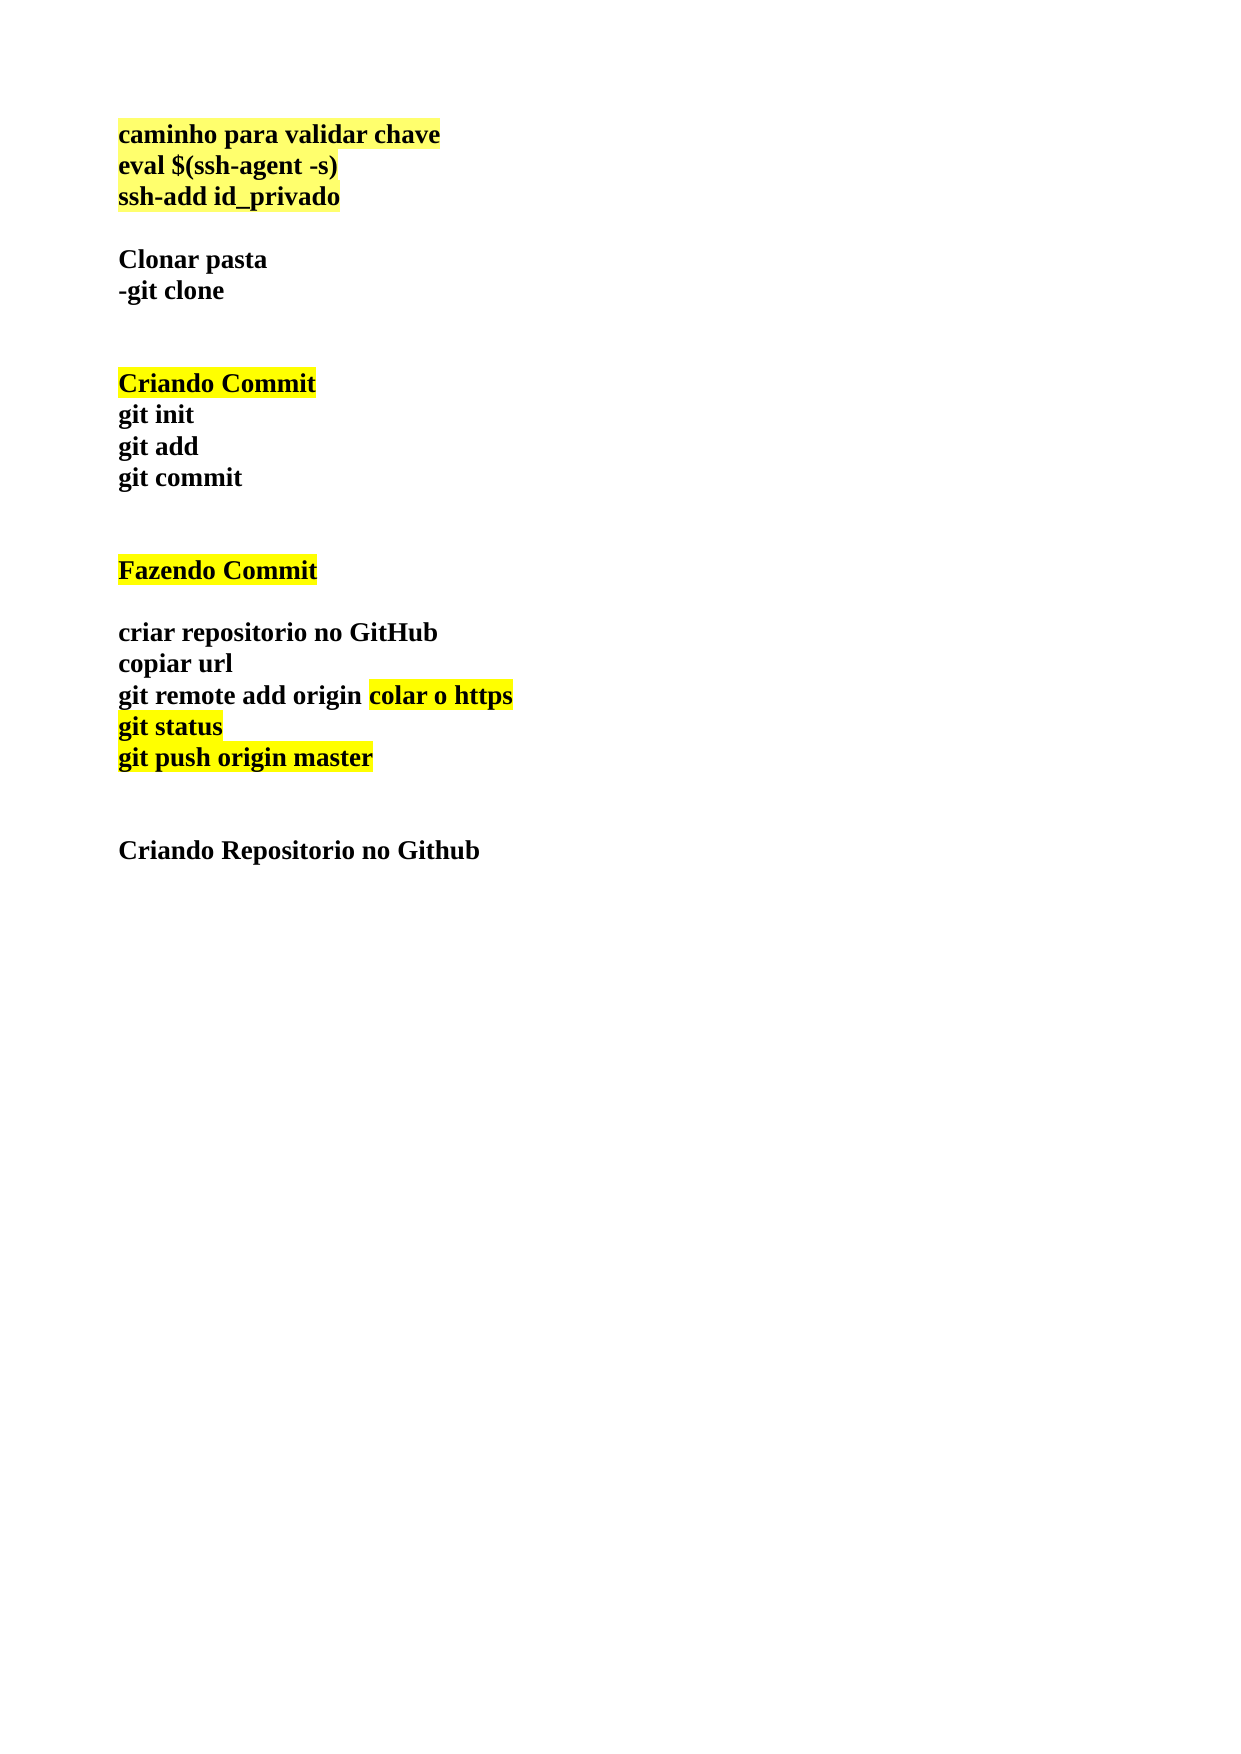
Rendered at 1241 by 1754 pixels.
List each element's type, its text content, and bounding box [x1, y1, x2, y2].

text git push origin master [118, 741, 1122, 772]
text Criando Commit [118, 367, 1122, 398]
text Fazendo Commit [118, 554, 1122, 585]
text copiar url [118, 648, 1122, 679]
text git init [118, 398, 1122, 429]
text eval $(ssh-agent -s) [118, 149, 1122, 180]
text Clonar pasta [118, 243, 1122, 274]
text git add [118, 429, 1122, 461]
text ssh-add id_privado [118, 180, 1122, 212]
text caminho para validar chave [118, 118, 1122, 149]
text criar repositorio no GitHub [118, 616, 1122, 648]
text -git clone [118, 274, 1122, 305]
text git remote add origin colar o https [118, 679, 1122, 710]
text Criando Repositorio no Github [118, 834, 1122, 866]
text git commit [118, 461, 1122, 492]
text git status [118, 710, 1122, 741]
